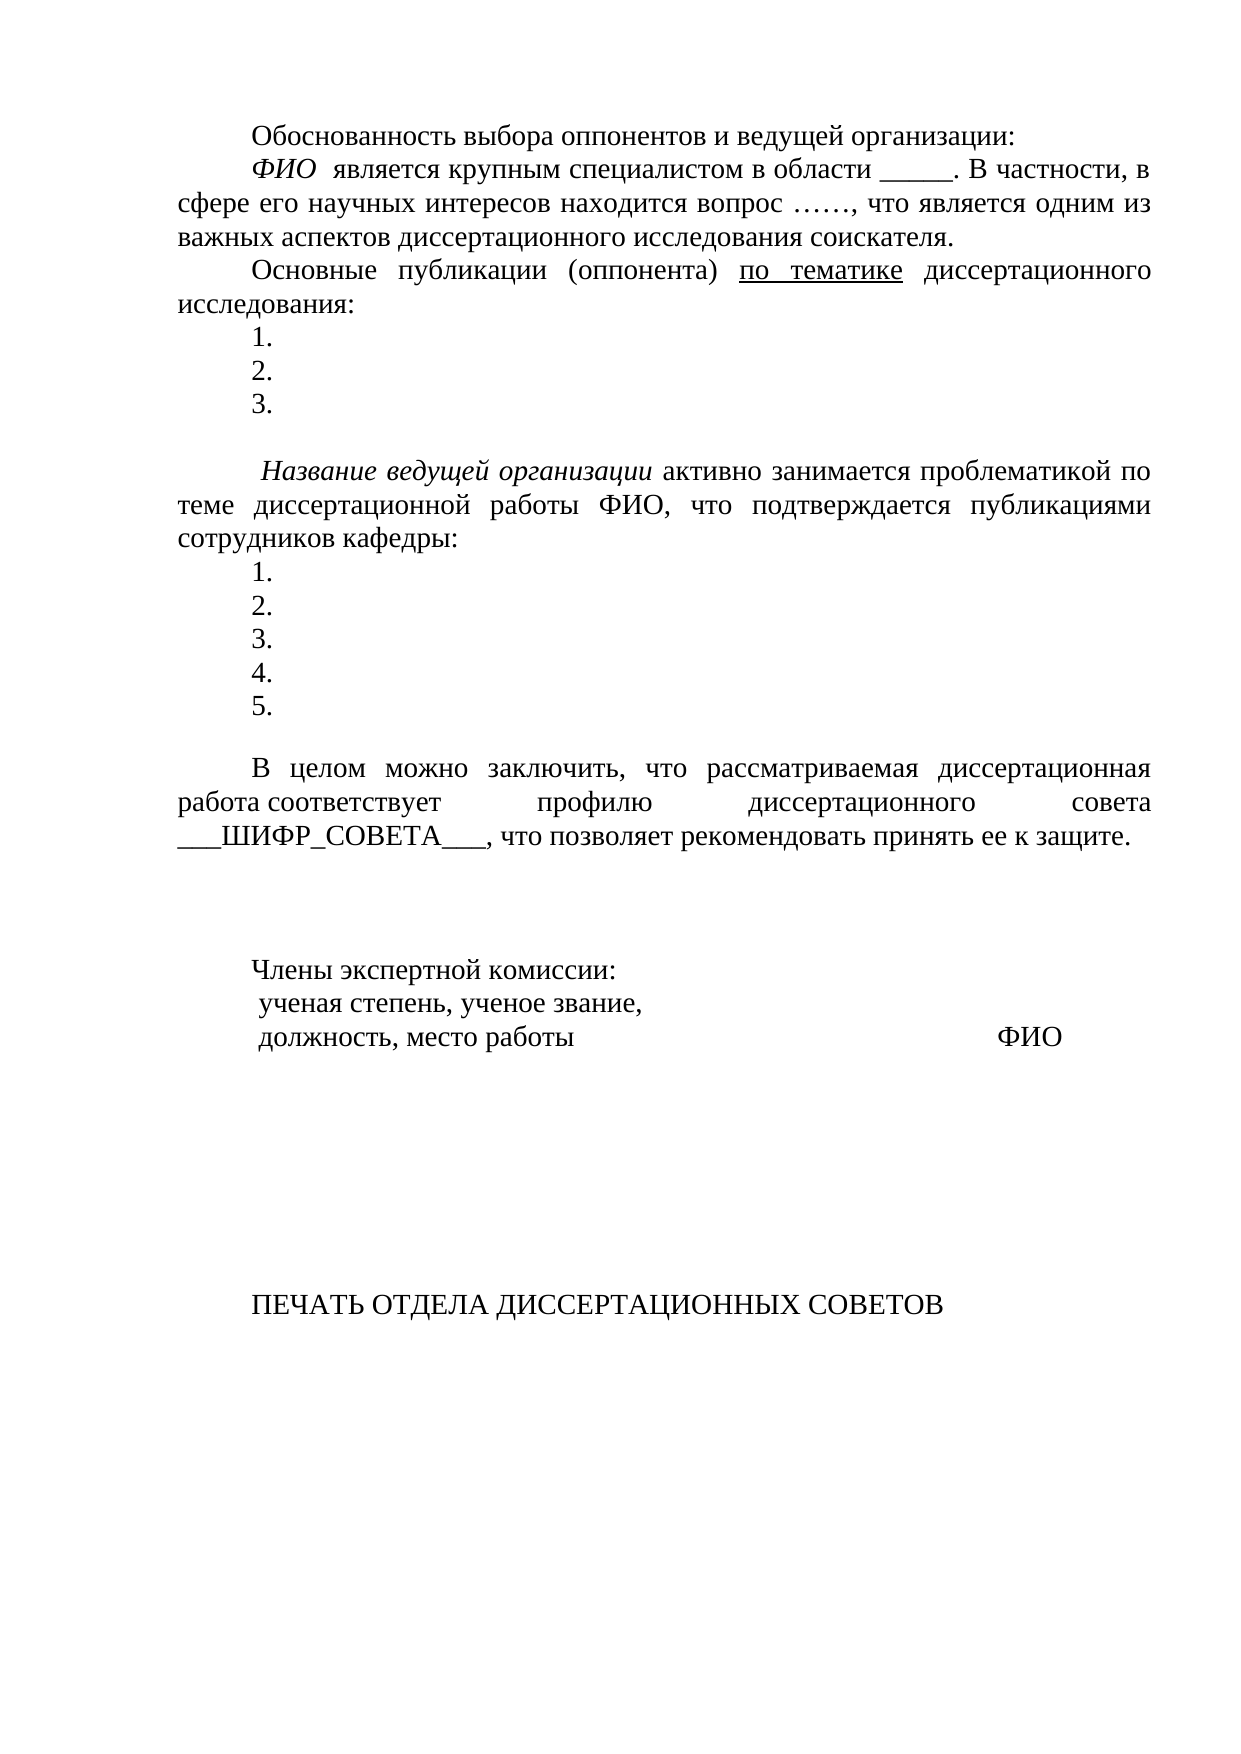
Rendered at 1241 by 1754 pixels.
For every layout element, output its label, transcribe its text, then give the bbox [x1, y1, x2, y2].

text Основные публикации (оппонента) по тематике диссертационного исследования: [177, 252, 1152, 319]
text Обоснованность выбора оппонентов и ведущей организации: [177, 118, 1152, 152]
text ФИО является крупным специалистом в области _____. В частности, в сфере его научных интересов находится вопрос ……, что является одним из важных аспектов диссертационного исследования соискателя. [177, 152, 1152, 252]
text должность, место работы ФИО [177, 1019, 1152, 1052]
text 2. [177, 588, 1152, 621]
text ученая степень, ученое звание, [177, 985, 1152, 1019]
text Члены экспертной комиссии: [177, 952, 1152, 985]
text В целом можно заключить, что рассматриваемая диссертационная работа соответствует профилю диссертационного совета ___ШИФР_СОВЕТА___, что позволяет рекомендовать принять ее к защите. [177, 751, 1152, 851]
text 2. [177, 353, 1152, 386]
text Название ведущей организации активно занимается проблематикой по теме диссертационной работы ФИО, что подтверждается публикациями сотрудников кафедры: [177, 453, 1152, 554]
text 1. [177, 554, 1152, 588]
text 5. [177, 688, 1152, 722]
text 1. [177, 319, 1152, 353]
text 4. [177, 655, 1152, 688]
text 3. [177, 386, 1152, 420]
text 3. [177, 621, 1152, 655]
text ПЕЧАТЬ ОТДЕЛА ДИССЕРТАЦИОННЫХ СОВЕТОВ [177, 1287, 1152, 1321]
